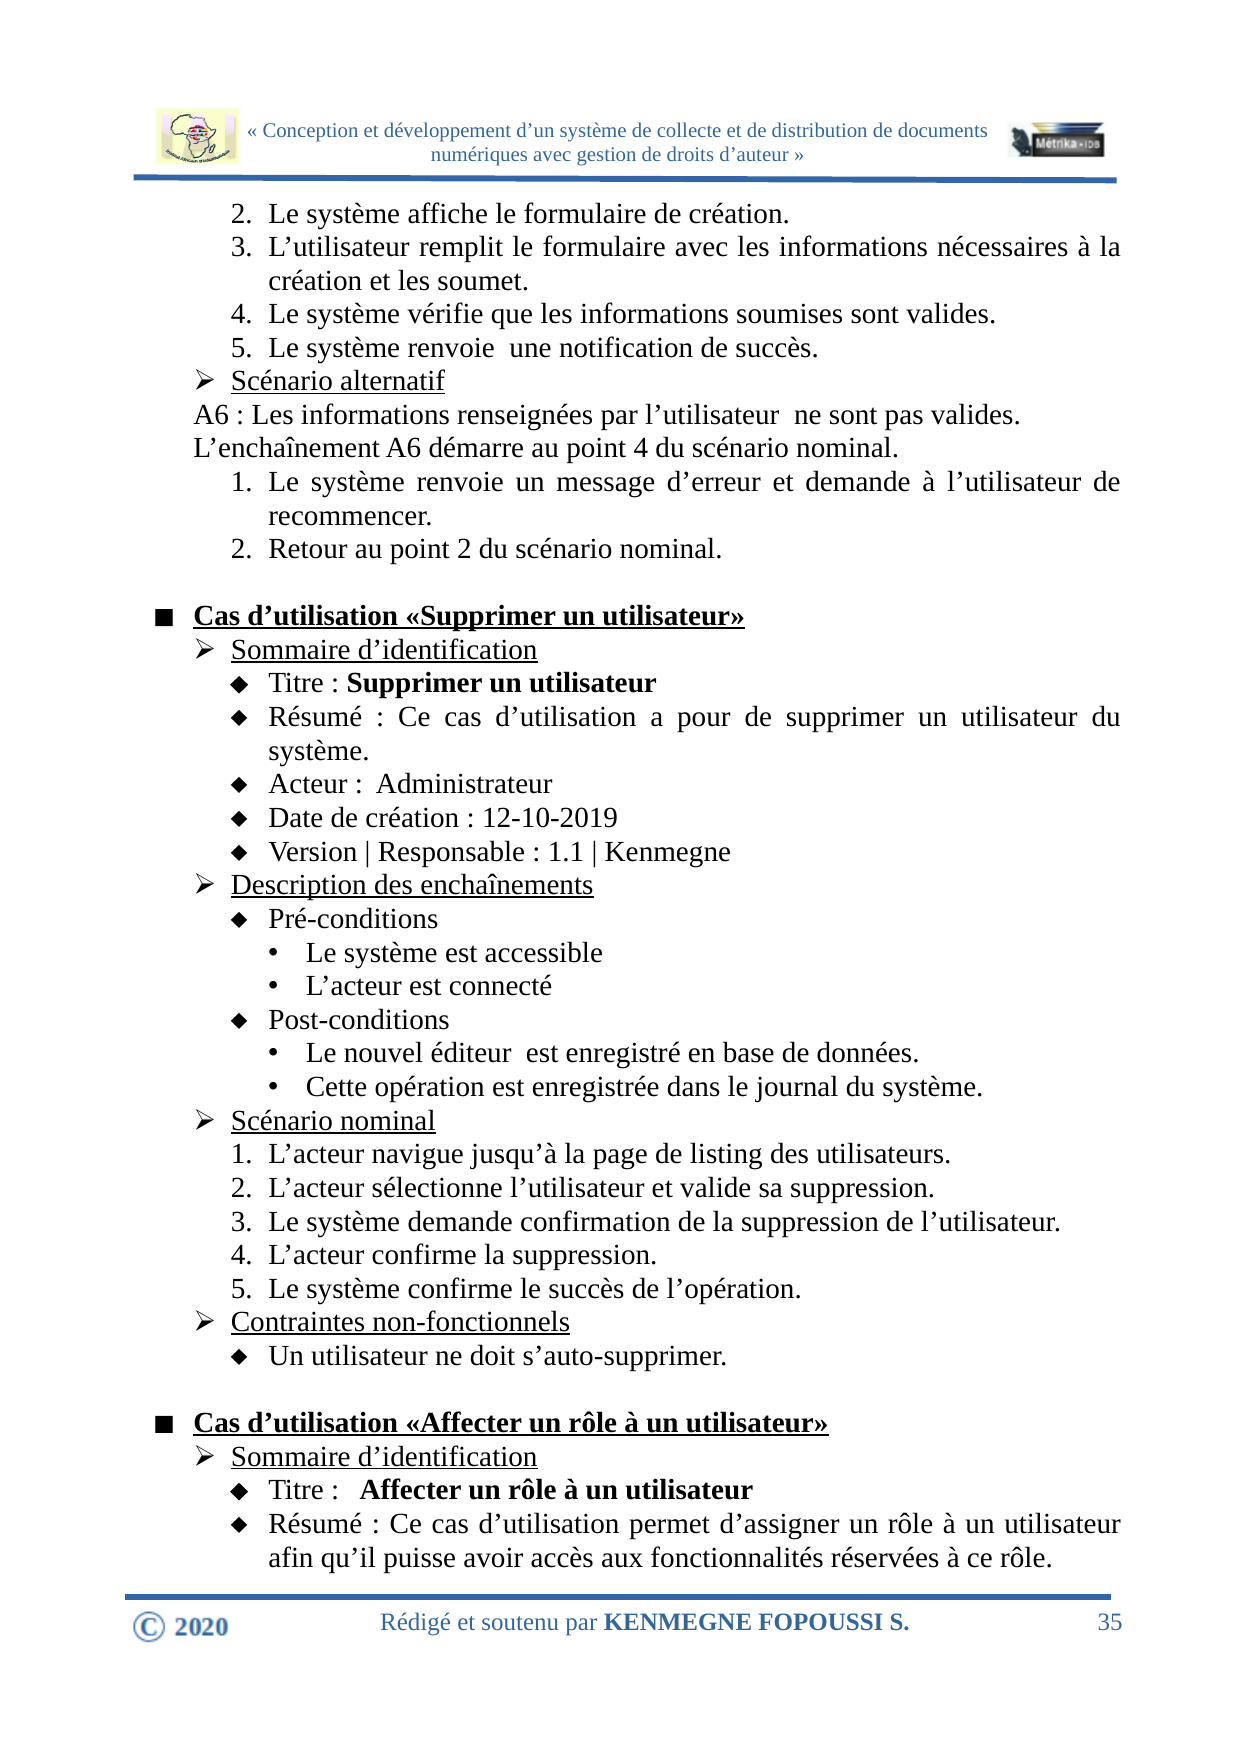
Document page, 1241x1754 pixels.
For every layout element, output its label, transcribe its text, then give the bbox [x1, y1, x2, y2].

list Sommaire d’identification [193, 632, 1122, 666]
list L’acteur navigue jusqu’à la page de listing des utilisateurs. [231, 1137, 1122, 1170]
list Le système affiche le formulaire de création. [231, 196, 1122, 229]
list Le système vérifie que les informations soumises sont valides. [231, 296, 1122, 330]
list L’acteur confirme la suppression. [231, 1237, 1122, 1271]
list Le système confirme le succès de l’opération. [231, 1271, 1122, 1304]
list Cette opération est enregistrée dans le journal du système. [268, 1069, 1122, 1103]
list Scénario nominal [193, 1103, 1122, 1137]
list Le système est accessible [268, 935, 1122, 968]
list Le système renvoie une notification de succès. [231, 330, 1122, 363]
list Résumé : Ce cas d’utilisation permet d’assigner un rôle à un utilisateur afin qu’il puisse avoir accès aux fonctionnalités réservées à ce rôle. [231, 1506, 1122, 1573]
picture [126, 1604, 231, 1647]
list Un utilisateur ne doit s’auto-supprimer. [231, 1338, 1122, 1372]
list Titre : Affecter un rôle à un utilisateur [231, 1472, 1122, 1506]
list Description des enchaînements [193, 867, 1122, 901]
list Sommaire d’identification [193, 1439, 1122, 1472]
list L’utilisateur remplit le formulaire avec les informations nécessaires à la création et les soumet. [231, 229, 1122, 296]
list Titre : Supprimer un utilisateur [231, 666, 1122, 699]
text L’enchaînement A6 démarre au point 4 du scénario nominal. [118, 431, 1122, 464]
list Scénario alternatif [193, 363, 1122, 397]
list Cas d’utilisation «Affecter un rôle à un utilisateur» [156, 1405, 1122, 1439]
list Pré-conditions [231, 901, 1122, 935]
picture [1003, 116, 1109, 160]
list Le nouvel éditeur est enregistré en base de données. [268, 1036, 1122, 1069]
list Retour au point 2 du scénario nominal. [231, 531, 1122, 565]
list Version | Responsable : 1.1 | Kenmegne [231, 834, 1122, 867]
picture [154, 107, 241, 166]
list Le système demande confirmation de la suppression de l’utilisateur. [231, 1204, 1122, 1237]
list L’acteur est connecté [268, 968, 1122, 1002]
list Résumé : Ce cas d’utilisation a pour de supprimer un utilisateur du système. [231, 699, 1122, 766]
list L’acteur sélectionne l’utilisateur et valide sa suppression. [231, 1170, 1122, 1204]
list Post-conditions [231, 1002, 1122, 1036]
list Date de création : 12-10-2019 [231, 800, 1122, 834]
list Cas d’utilisation «Supprimer un utilisateur» [156, 598, 1122, 632]
text A6 : Les informations renseignées par l’utilisateur ne sont pas valides. [118, 397, 1122, 431]
list Contraintes non-fonctionnels [193, 1304, 1122, 1338]
list Le système renvoie un message d’erreur et demande à l’utilisateur de recommencer. [231, 464, 1122, 531]
list Acteur : Administrateur [231, 766, 1122, 800]
